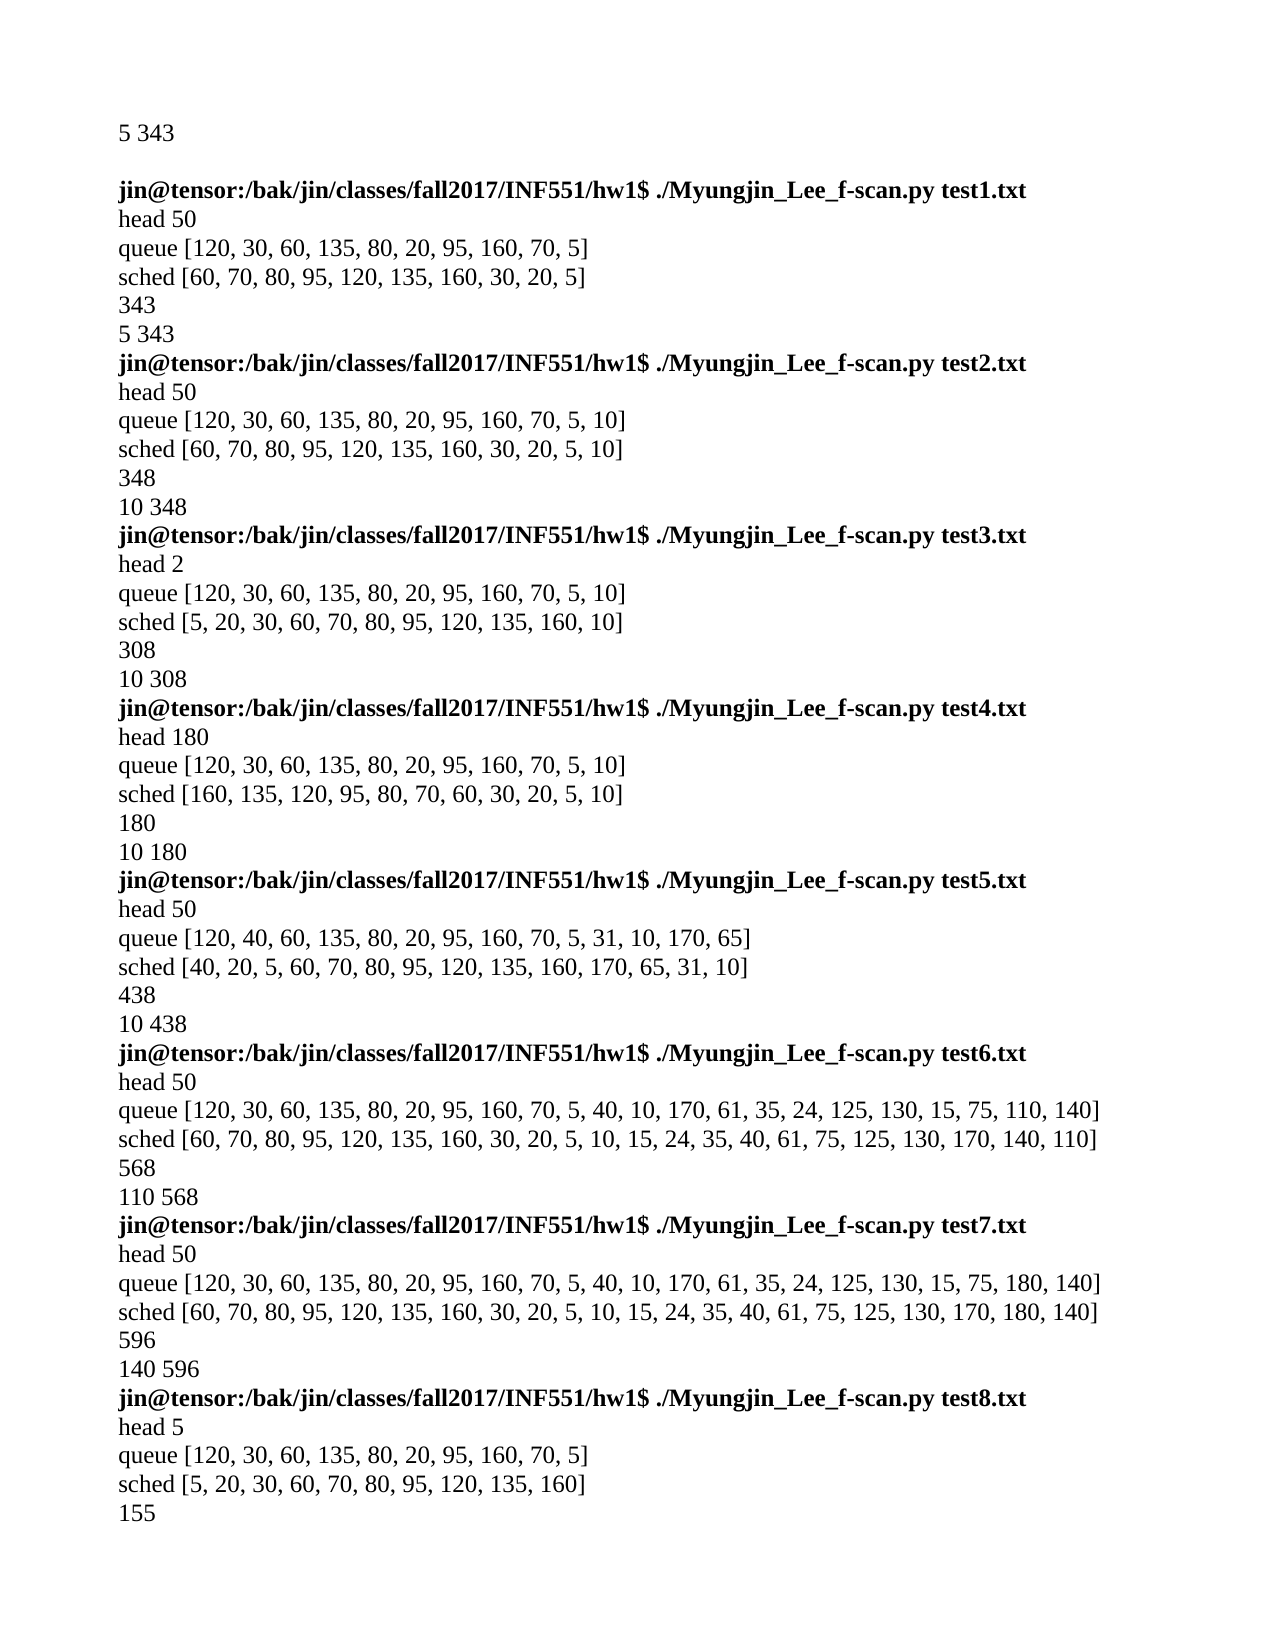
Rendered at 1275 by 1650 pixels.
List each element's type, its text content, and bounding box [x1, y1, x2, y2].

text jin@tensor:/bak/jin/classes/fall2017/INF551/hw1$ ./Myungjin_Lee_f-scan.py test7.txt [118, 1211, 1157, 1239]
text 438 [118, 981, 1157, 1009]
text sched [60, 70, 80, 95, 120, 135, 160, 30, 20, 5, 10, 15, 24, 35, 40, 61, 75, 125, 130, 170, 180, 140] [118, 1297, 1157, 1326]
text 10 348 [118, 492, 1157, 521]
text 596 [118, 1326, 1157, 1354]
text queue [120, 30, 60, 135, 80, 20, 95, 160, 70, 5, 40, 10, 170, 61, 35, 24, 125, 130, 15, 75, 180, 140] [118, 1268, 1157, 1297]
text jin@tensor:/bak/jin/classes/fall2017/INF551/hw1$ ./Myungjin_Lee_f-scan.py test4.txt [118, 693, 1157, 722]
text 10 308 [118, 664, 1157, 693]
text 140 596 [118, 1354, 1157, 1383]
text queue [120, 30, 60, 135, 80, 20, 95, 160, 70, 5, 10] [118, 751, 1157, 779]
text queue [120, 30, 60, 135, 80, 20, 95, 160, 70, 5, 10] [118, 578, 1157, 607]
text sched [60, 70, 80, 95, 120, 135, 160, 30, 20, 5, 10, 15, 24, 35, 40, 61, 75, 125, 130, 170, 140, 110] [118, 1124, 1157, 1153]
text queue [120, 30, 60, 135, 80, 20, 95, 160, 70, 5, 40, 10, 170, 61, 35, 24, 125, 130, 15, 75, 110, 140] [118, 1096, 1157, 1124]
text sched [5, 20, 30, 60, 70, 80, 95, 120, 135, 160] [118, 1469, 1157, 1498]
text 10 180 [118, 837, 1157, 866]
text head 50 [118, 1239, 1157, 1268]
text sched [160, 135, 120, 95, 80, 70, 60, 30, 20, 5, 10] [118, 779, 1157, 808]
text 343 [118, 291, 1157, 319]
text sched [40, 20, 5, 60, 70, 80, 95, 120, 135, 160, 170, 65, 31, 10] [118, 952, 1157, 981]
text 180 [118, 808, 1157, 837]
text 348 [118, 463, 1157, 492]
text 5 343 [118, 319, 1157, 348]
text queue [120, 30, 60, 135, 80, 20, 95, 160, 70, 5] [118, 1441, 1157, 1469]
text sched [60, 70, 80, 95, 120, 135, 160, 30, 20, 5, 10] [118, 434, 1157, 463]
text 568 [118, 1153, 1157, 1182]
text head 180 [118, 722, 1157, 751]
text queue [120, 30, 60, 135, 80, 20, 95, 160, 70, 5, 10] [118, 406, 1157, 434]
text jin@tensor:/bak/jin/classes/fall2017/INF551/hw1$ ./Myungjin_Lee_f-scan.py test6.txt [118, 1038, 1157, 1067]
text 5 343 [118, 118, 1157, 147]
text jin@tensor:/bak/jin/classes/fall2017/INF551/hw1$ ./Myungjin_Lee_f-scan.py test1.txt [118, 176, 1157, 204]
text head 50 [118, 894, 1157, 923]
text 110 568 [118, 1182, 1157, 1211]
text jin@tensor:/bak/jin/classes/fall2017/INF551/hw1$ ./Myungjin_Lee_f-scan.py test5.txt [118, 866, 1157, 894]
text head 2 [118, 549, 1157, 578]
text head 50 [118, 1067, 1157, 1096]
text jin@tensor:/bak/jin/classes/fall2017/INF551/hw1$ ./Myungjin_Lee_f-scan.py test3.txt [118, 521, 1157, 549]
text head 50 [118, 204, 1157, 233]
text jin@tensor:/bak/jin/classes/fall2017/INF551/hw1$ ./Myungjin_Lee_f-scan.py test2.txt [118, 348, 1157, 377]
text queue [120, 30, 60, 135, 80, 20, 95, 160, 70, 5] [118, 233, 1157, 262]
text head 50 [118, 377, 1157, 406]
text sched [5, 20, 30, 60, 70, 80, 95, 120, 135, 160, 10] [118, 607, 1157, 636]
text 308 [118, 636, 1157, 664]
text queue [120, 40, 60, 135, 80, 20, 95, 160, 70, 5, 31, 10, 170, 65] [118, 923, 1157, 952]
text 155 [118, 1498, 1157, 1527]
text jin@tensor:/bak/jin/classes/fall2017/INF551/hw1$ ./Myungjin_Lee_f-scan.py test8.txt [118, 1383, 1157, 1412]
text head 5 [118, 1412, 1157, 1441]
text 10 438 [118, 1009, 1157, 1038]
text sched [60, 70, 80, 95, 120, 135, 160, 30, 20, 5] [118, 262, 1157, 291]
